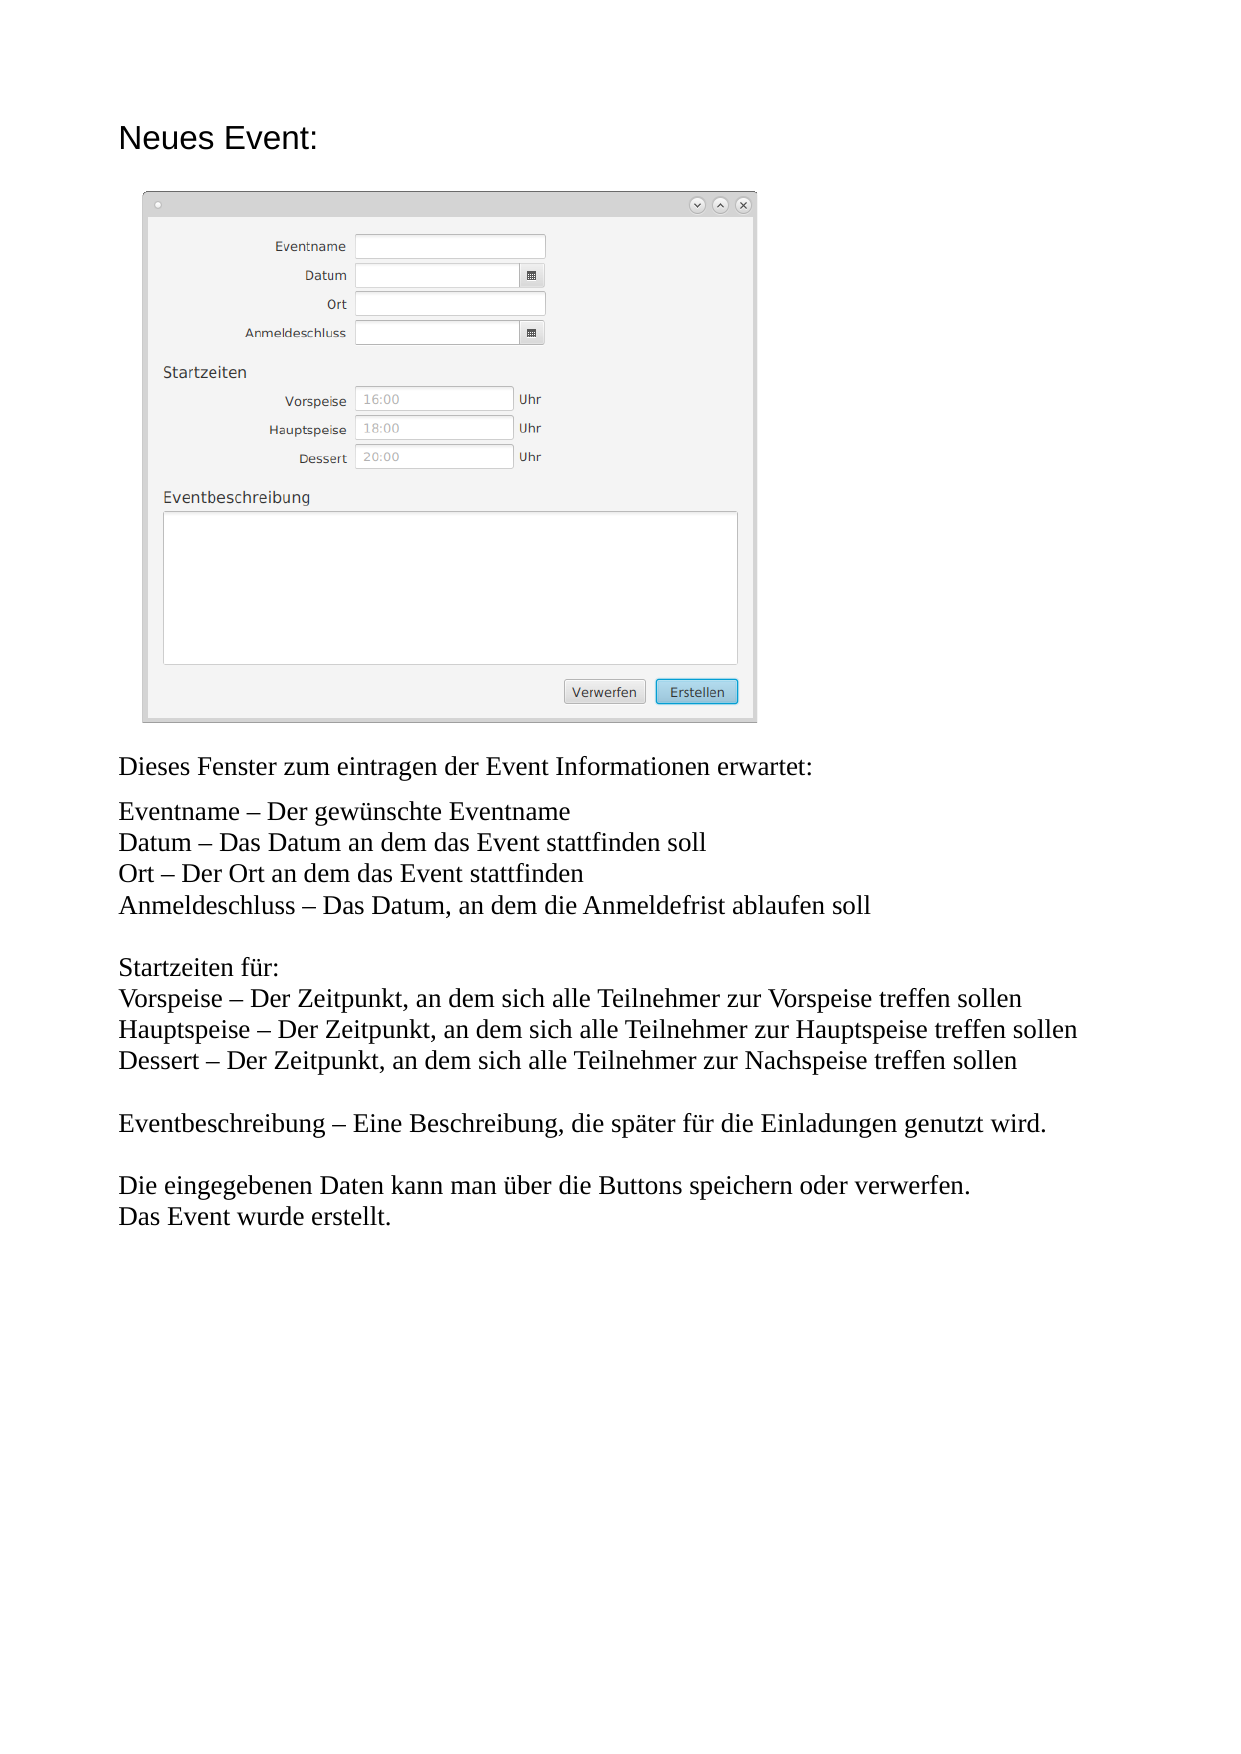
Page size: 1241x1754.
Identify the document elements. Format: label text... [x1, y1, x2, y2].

text Ort – Der Ort an dem das Event stattfinden [118, 858, 1122, 889]
text Datum – Das Datum an dem das Event stattfinden soll [118, 826, 1122, 858]
text Dieses Fenster zum eintragen der Event Informationen erwartet: [118, 749, 1122, 781]
text Vorspeise – Der Zeitpunkt, an dem sich alle Teilnehmer zur Vorspeise treffen sollen [118, 982, 1122, 1013]
text Anmeldeschluss – Das Datum, an dem die Anmeldefrist ablaufen soll [118, 889, 1122, 920]
text Eventname – Der gewünschte Eventname [118, 795, 1122, 826]
picture [142, 191, 758, 723]
subtitle Neues Event: [118, 118, 1122, 157]
text Startzeiten für: [118, 951, 1122, 982]
text Die eingegebenen Daten kann man über die Buttons speichern oder verwerfen. [118, 1169, 1122, 1200]
text Das Event wurde erstellt. [118, 1200, 1122, 1231]
text Dessert – Der Zeitpunkt, an dem sich alle Teilnehmer zur Nachspeise treffen sollen [118, 1044, 1122, 1076]
text Eventbeschreibung – Eine Beschreibung, die später für die Einladungen genutzt wird. [118, 1107, 1122, 1138]
text Hauptspeise – Der Zeitpunkt, an dem sich alle Teilnehmer zur Hauptspeise treffen sollen [118, 1013, 1122, 1044]
